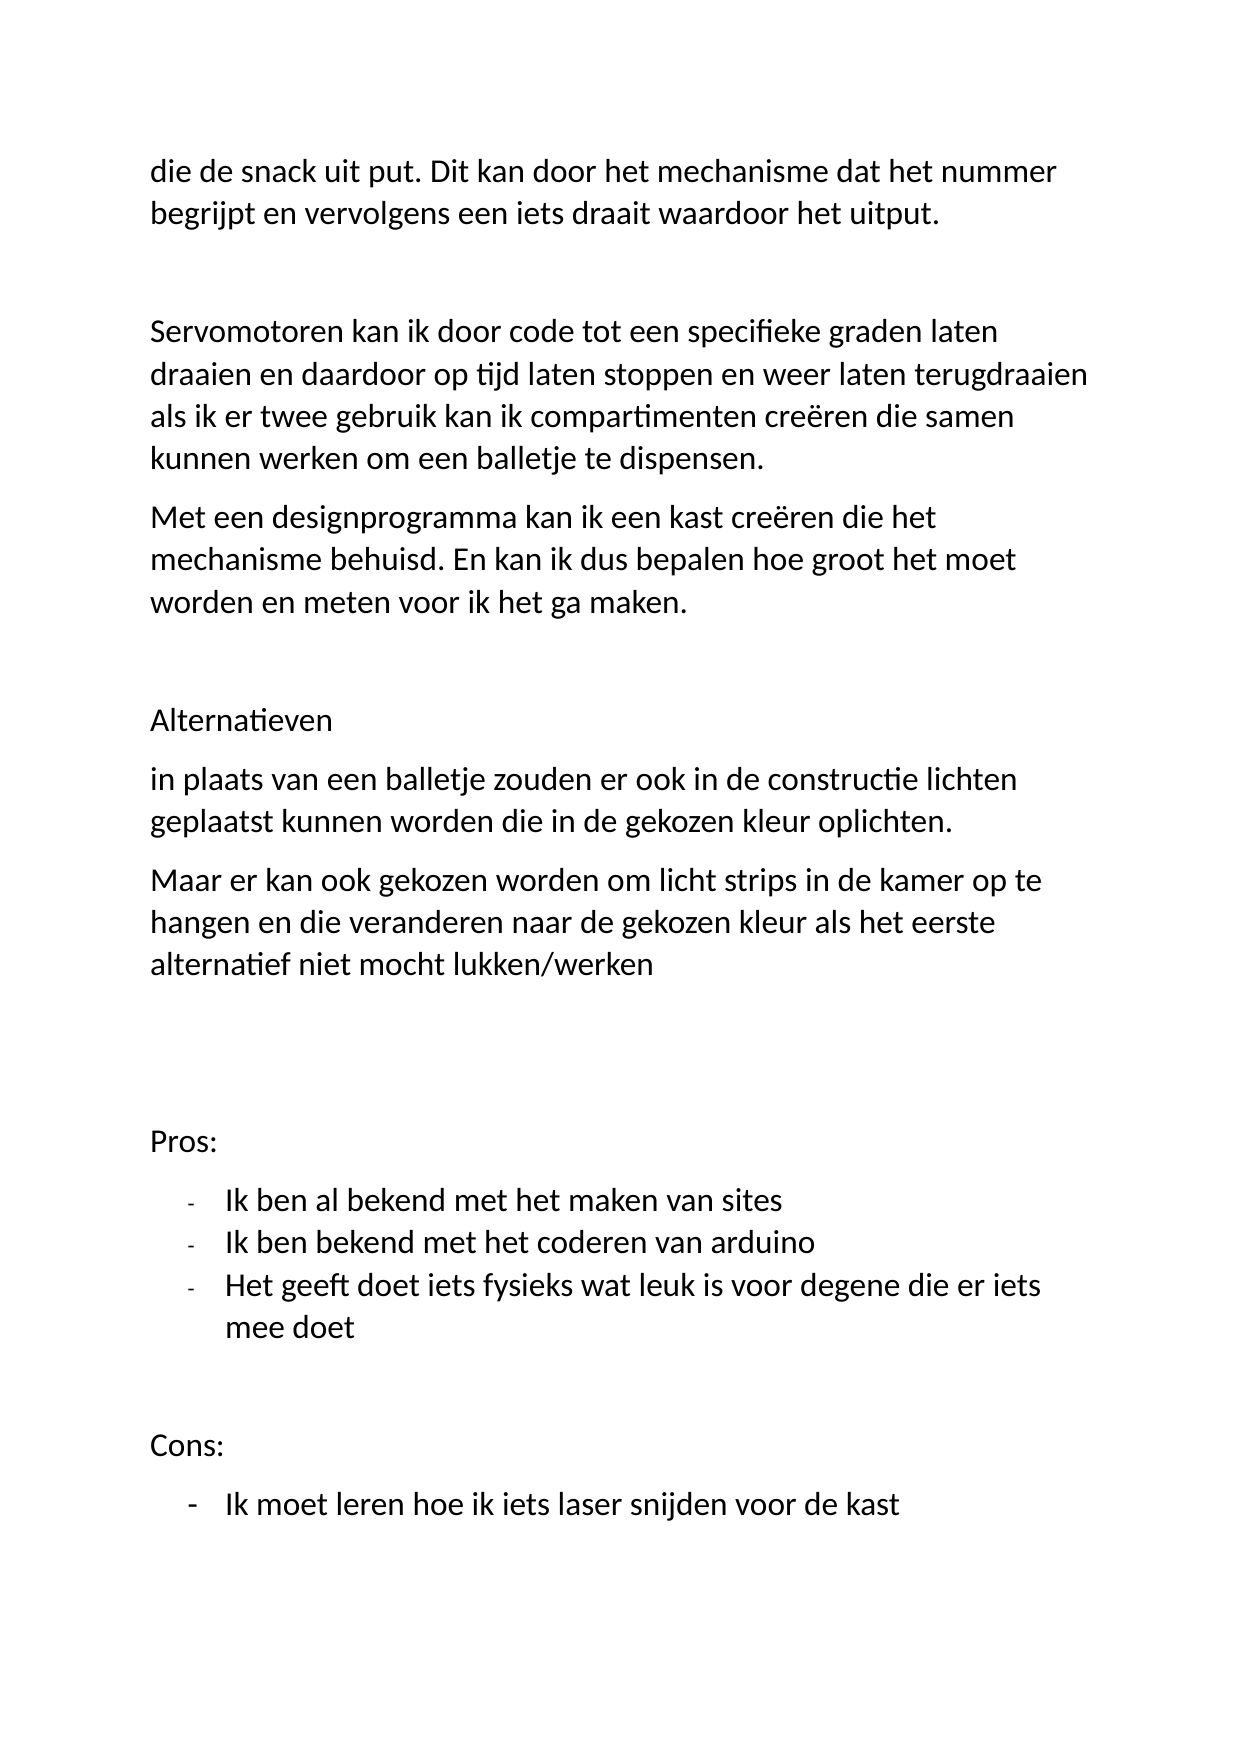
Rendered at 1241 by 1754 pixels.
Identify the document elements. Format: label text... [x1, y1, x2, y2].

text in plaats van een balletje zouden er ook in de constructie lichten geplaatst kunnen worden die in de gekozen kleur oplichten. [150, 757, 1090, 841]
text Servomotoren kan ik door code tot een specifieke graden laten draaien en daardoor op tijd laten stoppen en weer laten terugdraaien als ik er twee gebruik kan ik compartimenten creëren die samen kunnen werken om een balletje te dispensen. [150, 310, 1090, 478]
text Alternatieven [150, 698, 1090, 739]
text Pros: [150, 1120, 1090, 1161]
text Met een designprogramma kan ik een kast creëren die het mechanisme behuisd. En kan ik dus bepalen hoe groot het moet worden en meten voor ik het ga maken. [150, 496, 1090, 621]
list Ik moet leren hoe ik iets laser snijden voor de kast [187, 1483, 1090, 1524]
list Ik ben bekend met het coderen van arduino [187, 1221, 1090, 1262]
text die de snack uit put. Dit kan door het mechanisme dat het nummer begrijpt en vervolgens een iets draait waardoor het uitput. [150, 150, 1090, 233]
list Het geeft doet iets fysieks wat leuk is voor degene die er iets mee doet [187, 1264, 1090, 1347]
text Maar er kan ook gekozen worden om licht strips in de kamer op te hangen en die veranderen naar de gekozen kleur als het eerste alternatief niet mocht lukken/werken [150, 859, 1090, 984]
text Cons: [150, 1424, 1090, 1465]
list Ik ben al bekend met het maken van sites [187, 1179, 1090, 1220]
